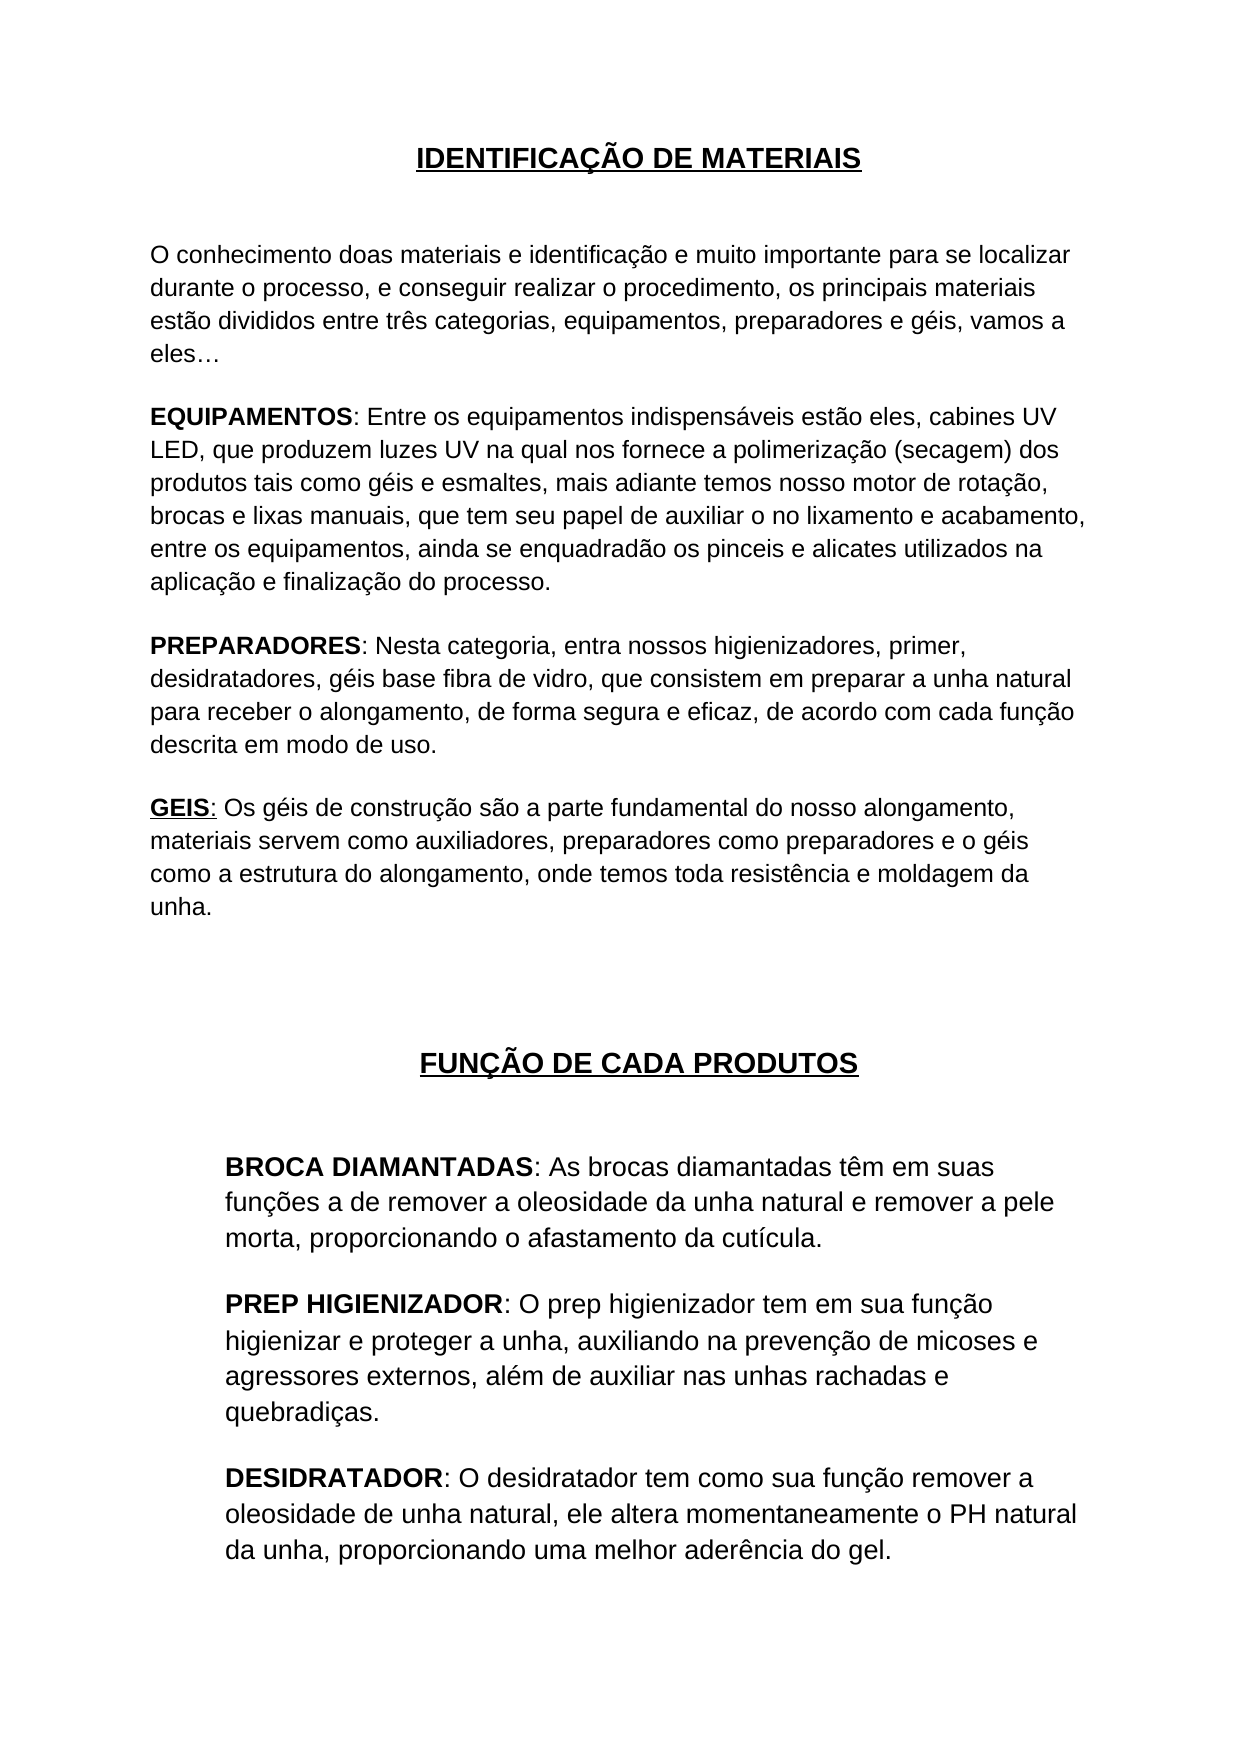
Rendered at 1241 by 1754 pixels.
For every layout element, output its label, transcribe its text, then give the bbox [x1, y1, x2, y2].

list BROCA DIAMANTADAS: As brocas diamantadas têm em suas funções a de remover a oleosidade da unha natural e remover a pele morta, proporcionando o afastamento da cutícula. [225, 1151, 1090, 1254]
text FUNÇÃO DE CADA PRODUTOS [187, 1046, 1090, 1079]
text EQUIPAMENTOS: Entre os equipamentos indispensáveis estão eles, cabines UV LED, que produzem luzes UV na qual nos fornece a polimerização (secagem) dos produtos tais como géis e esmaltes, mais adiante temos nosso motor de rotação, brocas e lixas manuais, que tem seu papel de auxiliar o no lixamento e acabamento, entre os equipamentos, ainda se enquadradão os pinceis e alicates utilizados na aplicação e finalização do processo. [150, 402, 1090, 596]
text PREP HIGIENIZADOR: O prep higienizador tem em sua função higienizar e proteger a unha, auxiliando na prevenção de micoses e agressores externos, além de auxiliar nas unhas rachadas e quebradiças. [225, 1288, 1090, 1428]
text PREPARADORES: Nesta categoria, entra nossos higienizadores, primer, desidratadores, géis base fibra de vidro, que consistem em preparar a unha natural para receber o alongamento, de forma segura e eficaz, de acordo com cada função descrita em modo de uso. [150, 631, 1090, 758]
text GEIS: Os géis de construção são a parte fundamental do nosso alongamento, materiais servem como auxiliadores, preparadores como preparadores e o géis como a estrutura do alongamento, onde temos toda resistência e moldagem da unha. [150, 793, 1090, 921]
text DESIDRATADOR: O desidratador tem como sua função remover a oleosidade de unha natural, ele altera momentaneamente o PH natural da unha, proporcionando uma melhor aderência do gel. [225, 1462, 1090, 1566]
text O conhecimento doas materiais e identificação e muito importante para se localizar durante o processo, e conseguir realizar o procedimento, os principais materiais estão divididos entre três categorias, equipamentos, preparadores e géis, vamos a eles… [150, 240, 1090, 368]
text IDENTIFICAÇÃO DE MATERIAIS [187, 141, 1090, 174]
